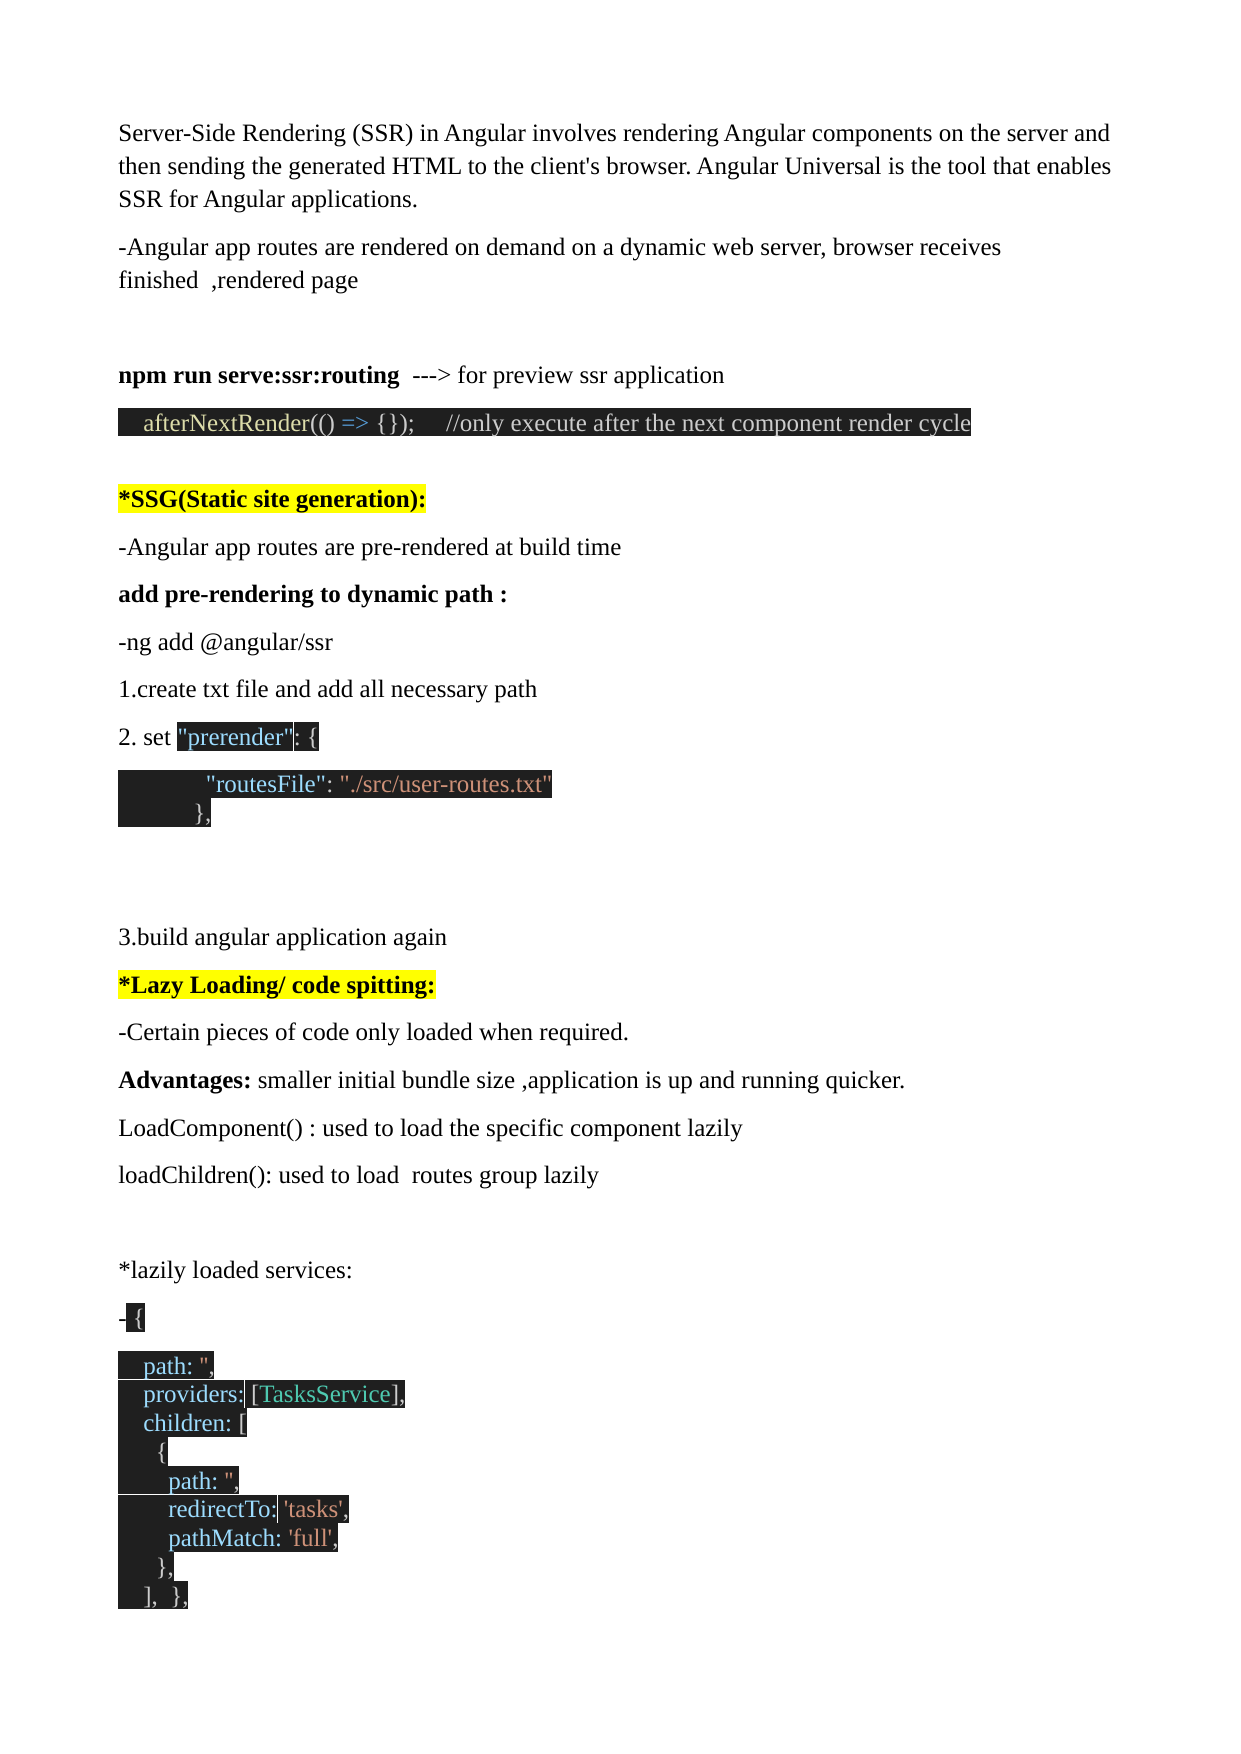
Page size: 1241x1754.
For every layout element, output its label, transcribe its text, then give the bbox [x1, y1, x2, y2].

text path: '', [118, 1351, 1122, 1379]
text path: '', [118, 1466, 1122, 1494]
text -Angular app routes are pre-rendered at build time [118, 532, 1122, 560]
text redirectTo: 'tasks', [118, 1494, 1122, 1523]
text *SSG(Static site generation): [118, 484, 1122, 513]
text - { [118, 1303, 1122, 1332]
text npm run serve:ssr:routing ---> for preview ssr application [118, 360, 1122, 389]
text add pre-rendering to dynamic path : [118, 579, 1122, 608]
text providers: [TasksService], [118, 1379, 1122, 1408]
text -Angular app routes are rendered on demand on a dynamic web server, browser receives finished ,rendered page [118, 232, 1122, 293]
text }, [118, 1552, 1122, 1581]
text Advantages: smaller initial bundle size ,application is up and running quicker. [118, 1065, 1122, 1094]
text LoadComponent() : used to load the specific component lazily [118, 1113, 1122, 1141]
text loadChildren(): used to load routes group lazily [118, 1160, 1122, 1189]
text { [118, 1437, 1122, 1466]
text pathMatch: 'full', [118, 1523, 1122, 1552]
text *Lazy Loading/ code spitting: [118, 970, 1122, 999]
text -Certain pieces of code only loaded when required. [118, 1017, 1122, 1046]
text 3.build angular application again [118, 922, 1122, 951]
text *lazily loaded services: [118, 1256, 1122, 1284]
text afterNextRender(() => {}); //only execute after the next component render cycle [118, 408, 1122, 436]
text 2. set "prerender": { [118, 722, 1122, 751]
text ], }, [118, 1581, 1122, 1609]
text "routesFile": "./src/user-routes.txt" [118, 769, 1122, 798]
text 1.create txt file and add all necessary path [118, 674, 1122, 703]
text Server-Side Rendering (SSR) in Angular involves rendering Angular components on the server and then sending the generated HTML to the client's browser. Angular Universal is the tool that enables SSR for Angular applications. [118, 118, 1122, 213]
text -ng add @angular/ssr [118, 627, 1122, 656]
text children: [ [118, 1408, 1122, 1437]
text }, [118, 798, 1122, 827]
